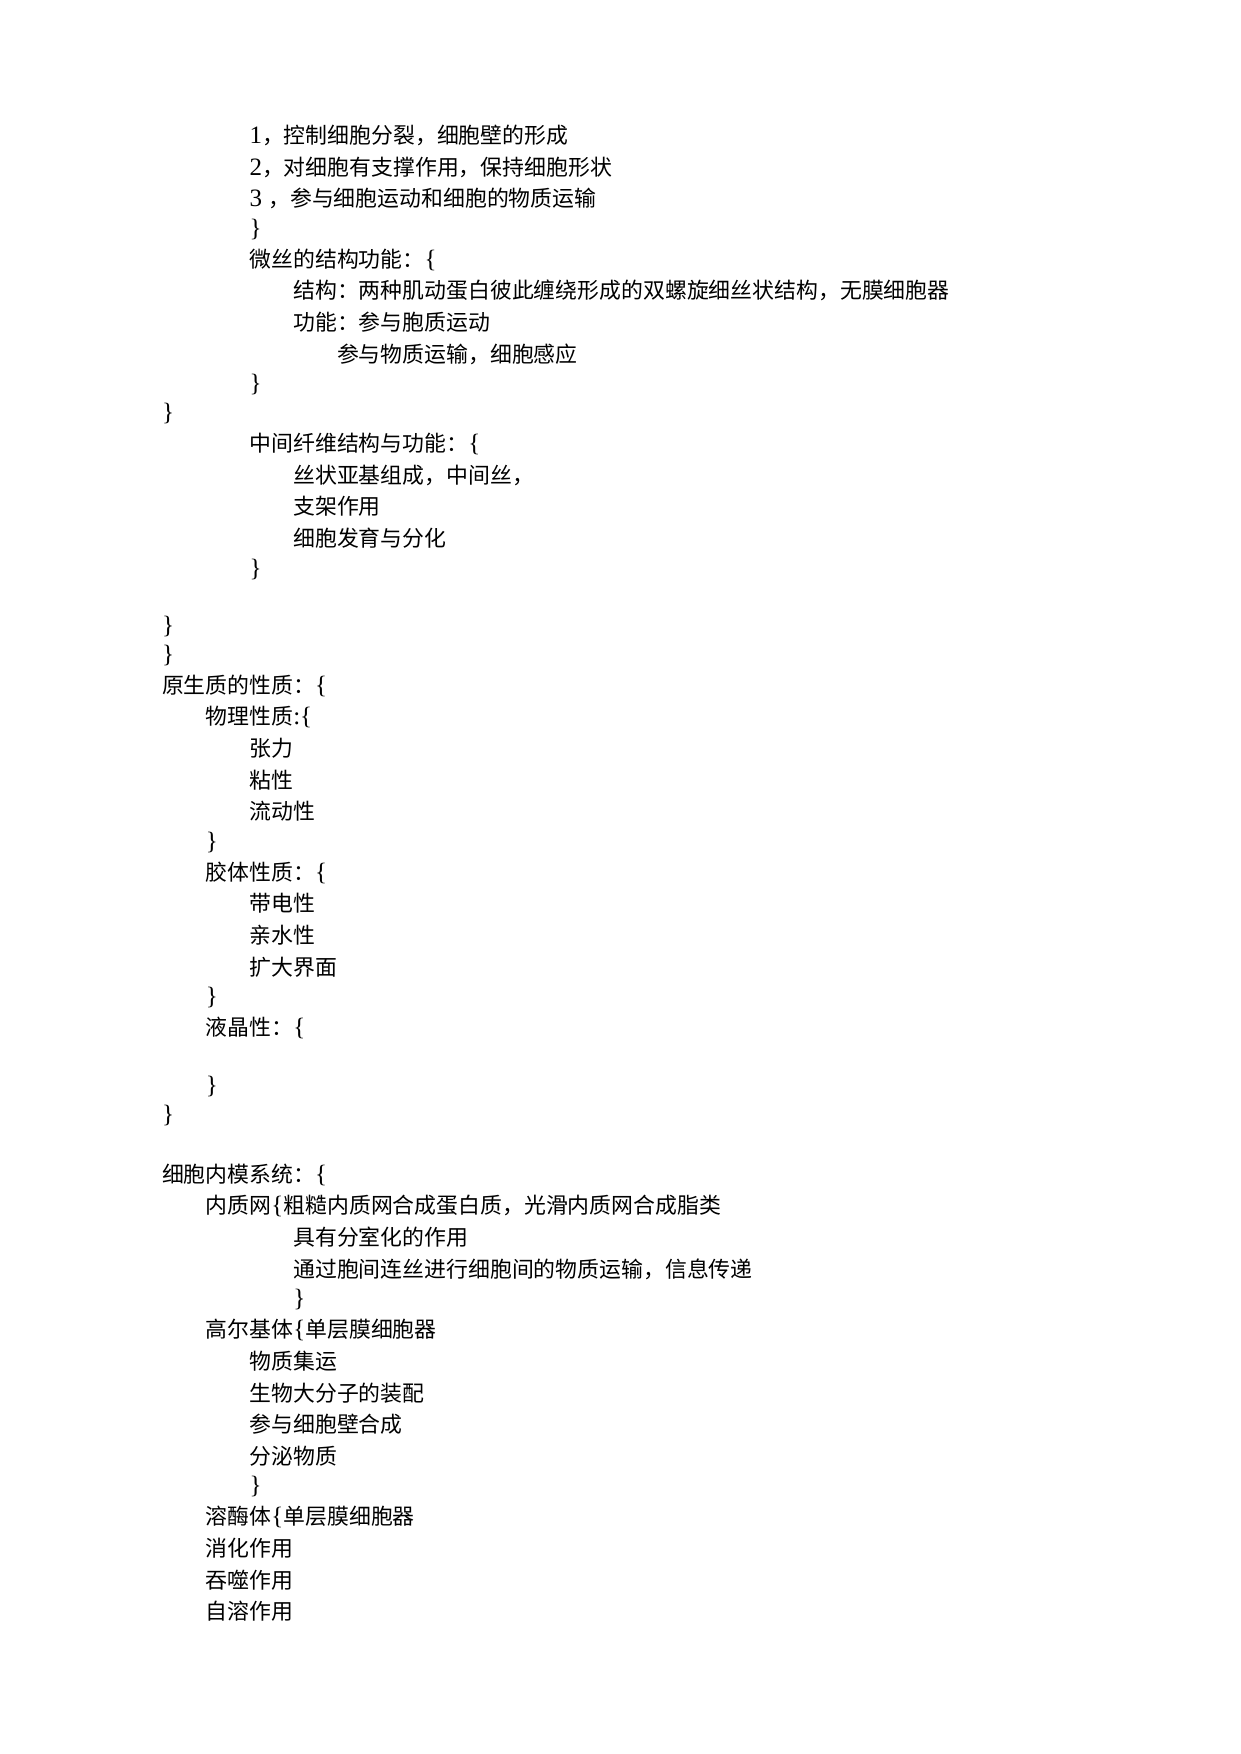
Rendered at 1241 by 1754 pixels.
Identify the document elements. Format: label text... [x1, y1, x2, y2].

text } [118, 213, 1122, 242]
text 液晶性：{ [118, 1010, 1122, 1042]
text 溶酶体{单层膜细胞器 [118, 1499, 1122, 1531]
text } [118, 553, 1122, 581]
text 分泌物质 [118, 1439, 1122, 1471]
text } [118, 639, 1122, 668]
text } [118, 1099, 1122, 1128]
text 消化作用 [118, 1531, 1122, 1563]
text 流动性 [118, 794, 1122, 826]
text 具有分室化的作用 [118, 1220, 1122, 1252]
text 2，对细胞有支撑作用，保持细胞形状 [118, 150, 1122, 181]
text } [118, 1071, 1122, 1099]
text 粘性 [118, 763, 1122, 794]
text 生物大分子的装配 [118, 1376, 1122, 1407]
text 自溶作用 [118, 1594, 1122, 1626]
text 吞噬作用 [118, 1563, 1122, 1594]
text 胶体性质：{ [118, 855, 1122, 886]
text 内质网{粗糙内质网合成蛋白质，光滑内质网合成脂类 [118, 1188, 1122, 1220]
text } [118, 1283, 1122, 1312]
text } [118, 610, 1122, 639]
text 细胞内模系统：{ [118, 1157, 1122, 1188]
text 中间纤维结构与功能：{ [118, 426, 1122, 458]
text } [118, 981, 1122, 1010]
text 物质集运 [118, 1344, 1122, 1376]
text 支架作用 [118, 489, 1122, 521]
text } [118, 397, 1122, 426]
text } [118, 826, 1122, 855]
text 原生质的性质：{ [118, 668, 1122, 699]
text 带电性 [118, 886, 1122, 918]
text 功能：参与胞质运动 [118, 305, 1122, 337]
text 细胞发育与分化 [118, 521, 1122, 553]
text 结构：两种肌动蛋白彼此缠绕形成的双螺旋细丝状结构，无膜细胞器 [118, 273, 1122, 305]
text 亲水性 [118, 918, 1122, 950]
text 微丝的结构功能：{ [118, 242, 1122, 273]
text 丝状亚基组成，中间丝， [118, 458, 1122, 489]
text } [118, 1471, 1122, 1499]
text 1，控制细胞分裂，细胞壁的形成 [118, 118, 1122, 150]
text 3 ，参与细胞运动和细胞的物质运输 [118, 181, 1122, 213]
text 通过胞间连丝进行细胞间的物质运输，信息传递 [118, 1252, 1122, 1283]
text } [118, 368, 1122, 397]
text 参与细胞壁合成 [118, 1407, 1122, 1439]
text 扩大界面 [118, 950, 1122, 981]
text 张力 [118, 731, 1122, 763]
text 物理性质:{ [118, 699, 1122, 731]
text 参与物质运输，细胞感应 [118, 337, 1122, 368]
text 高尔基体{单层膜细胞器 [118, 1312, 1122, 1344]
